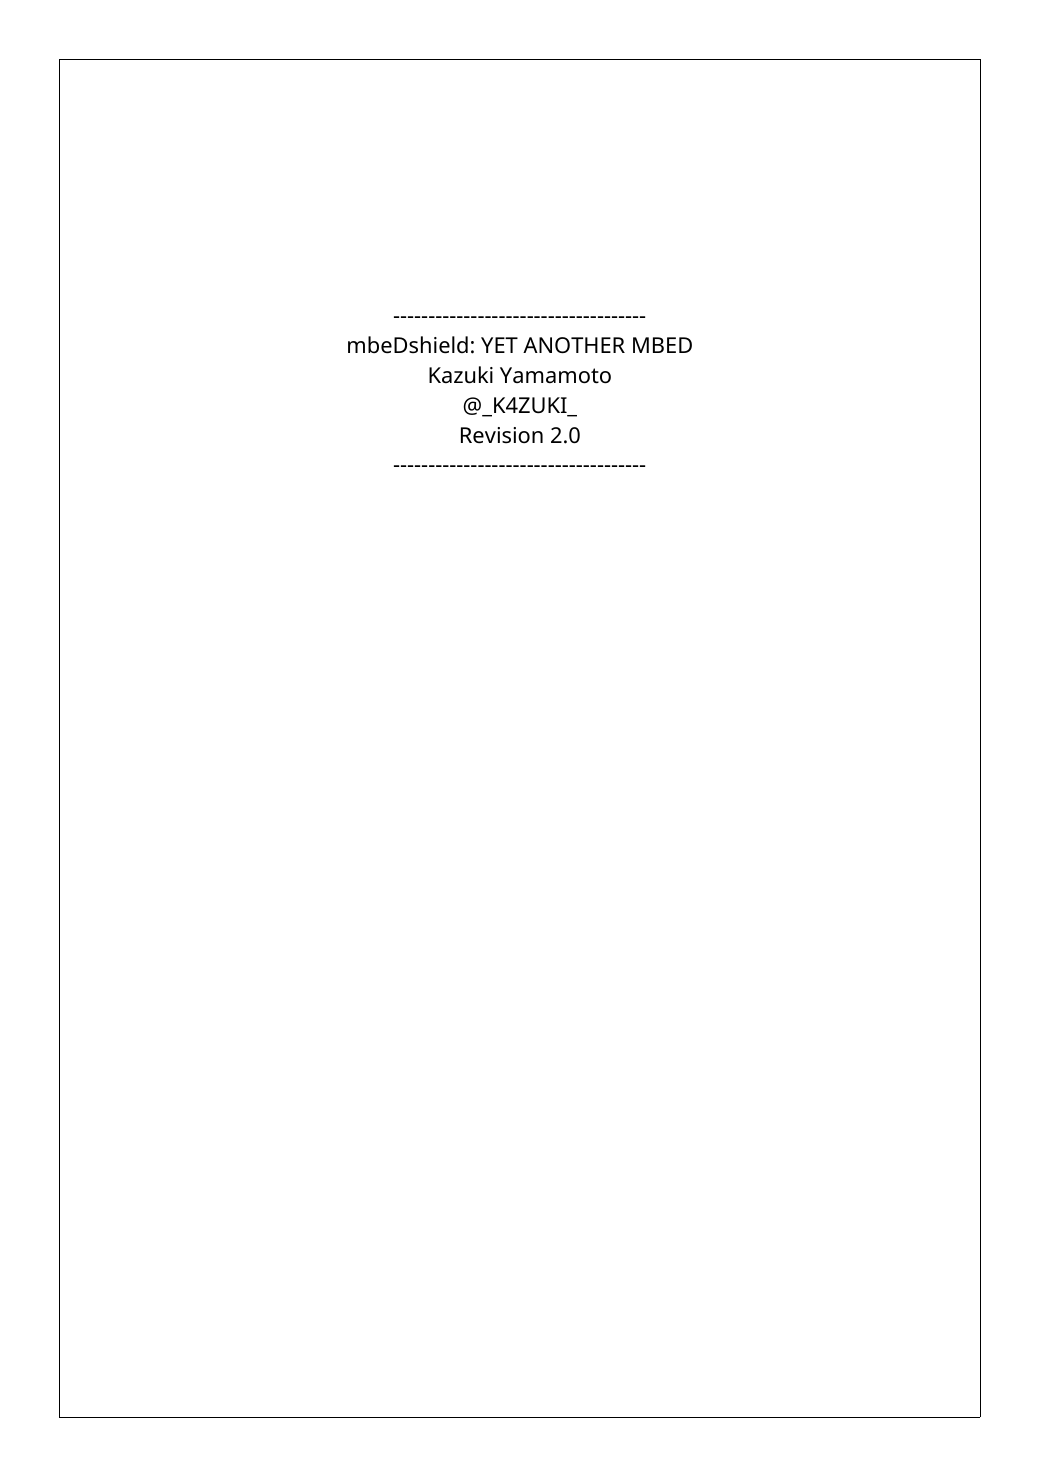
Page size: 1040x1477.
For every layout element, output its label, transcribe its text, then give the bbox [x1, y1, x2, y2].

text mbeDshield: YET ANOTHER MBED [62, 330, 977, 360]
text ------------------------------------ [62, 449, 977, 479]
text Kazuki Yamamoto [62, 360, 977, 390]
text ------------------------------------ [62, 300, 977, 330]
text Revision 2.0 [62, 419, 977, 449]
text @_K4ZUKI_ [62, 390, 977, 419]
